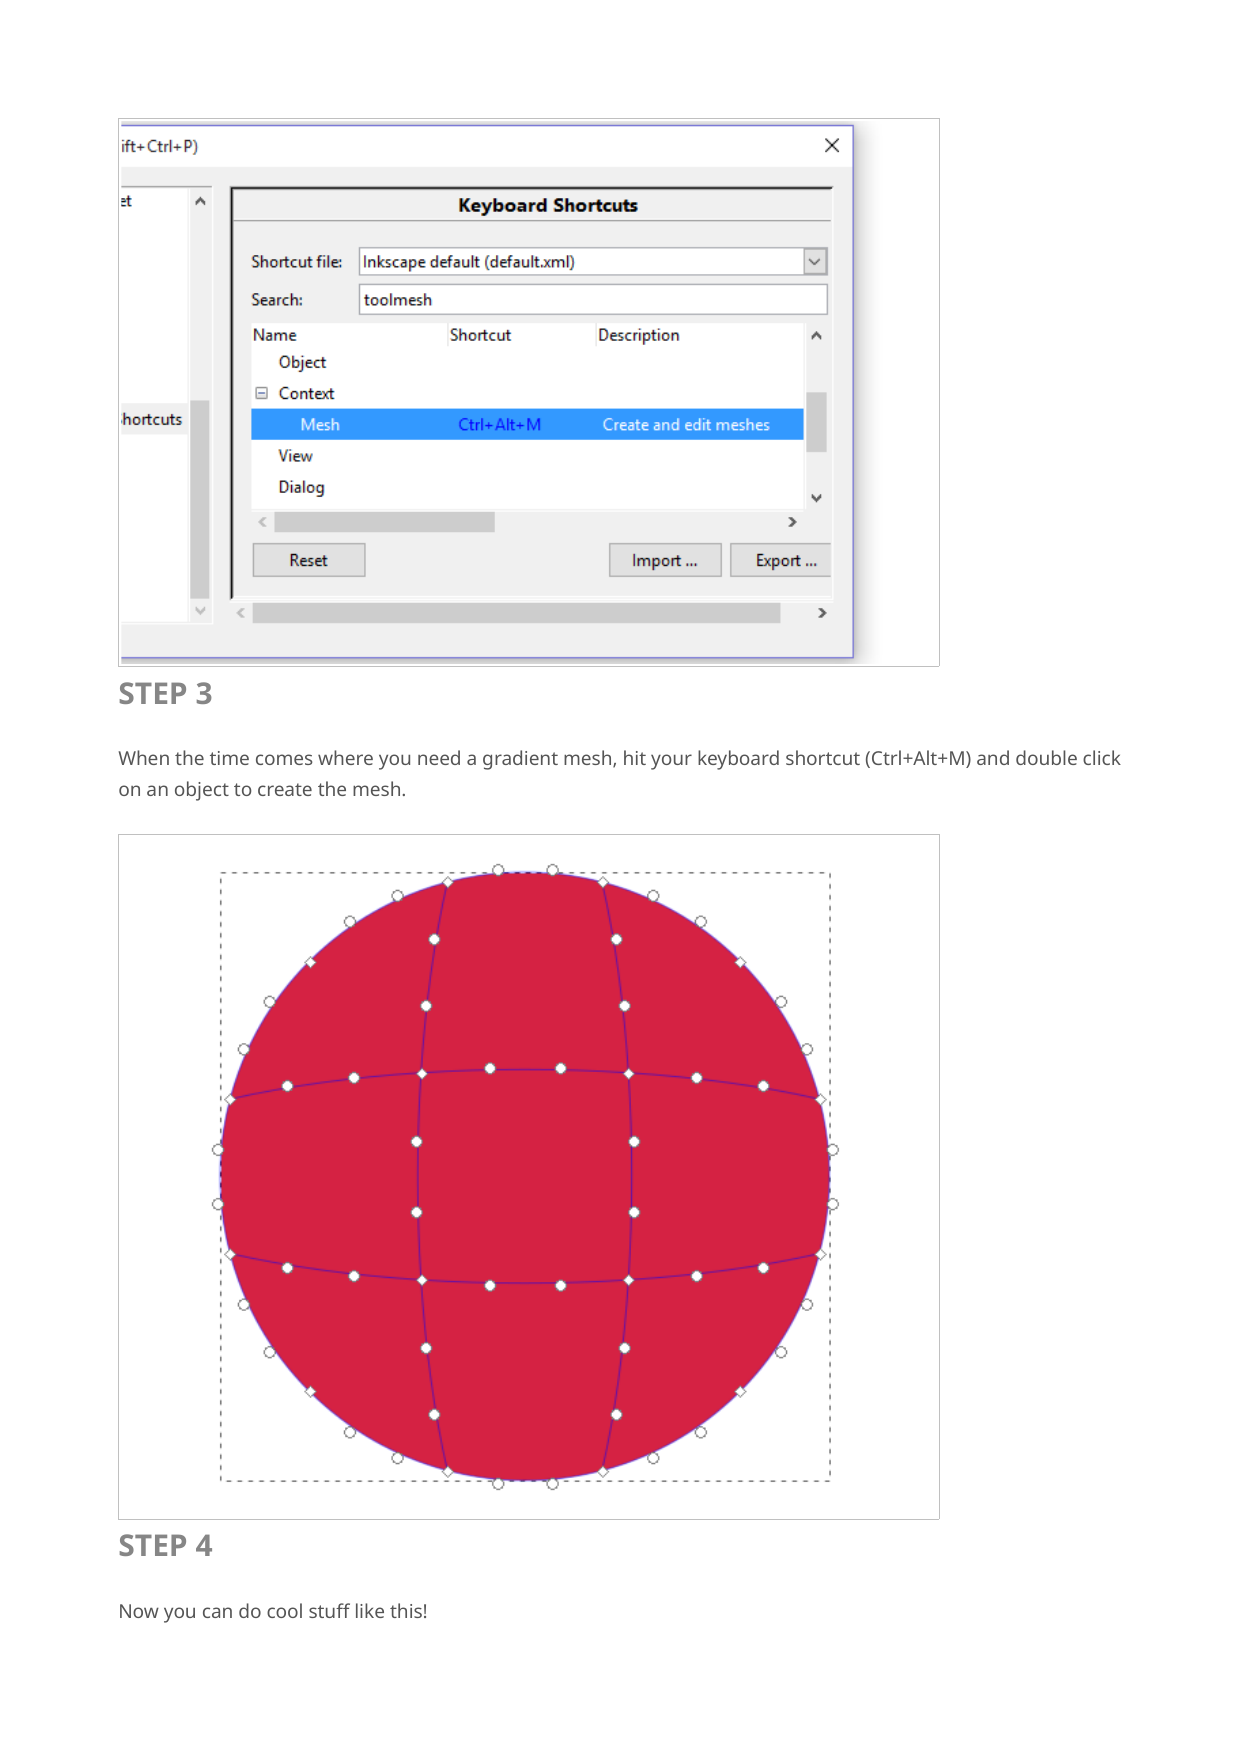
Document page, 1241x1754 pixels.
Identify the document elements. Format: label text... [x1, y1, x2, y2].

picture [121, 837, 937, 1516]
subtitle STEP 4 [118, 1524, 1122, 1565]
text Now you can do cool stuff like this! [118, 1598, 1122, 1623]
text When the time comes where you need a gradient mesh, hit your keyboard shortcut (Ctrl+Alt+M) and double click on an object to create the mesh. [118, 745, 1122, 802]
picture [121, 121, 937, 664]
subtitle STEP 3 [118, 672, 1122, 713]
